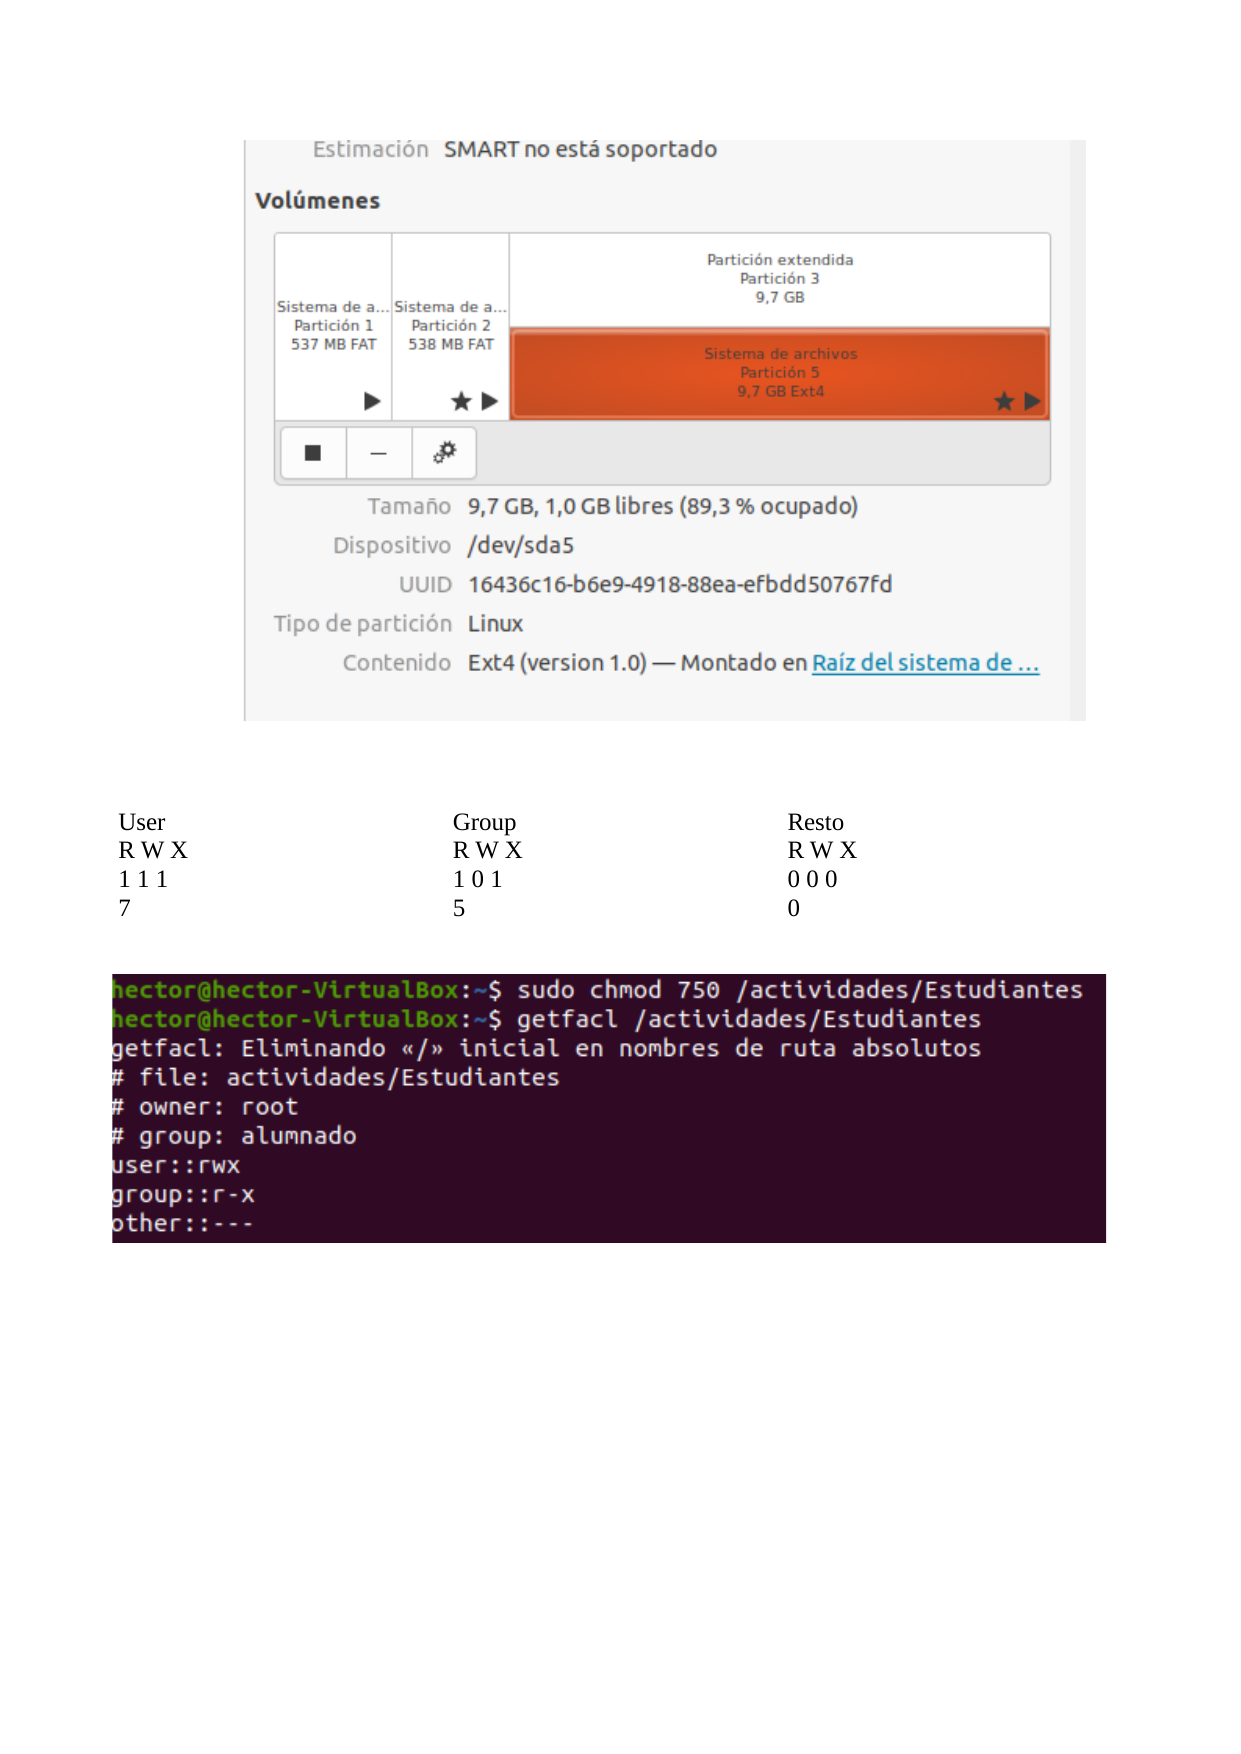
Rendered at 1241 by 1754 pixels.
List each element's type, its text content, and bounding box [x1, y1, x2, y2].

table_cell R W X [453, 836, 787, 864]
table_header Resto [787, 807, 1122, 836]
table_cell 1 1 1 [118, 864, 453, 893]
picture [112, 974, 1107, 1243]
table_cell 0 [787, 893, 1122, 922]
table_header User [118, 807, 453, 836]
table_cell 7 [118, 893, 453, 922]
table_cell 1 0 1 [453, 864, 787, 893]
table_header Group [453, 807, 787, 836]
table_cell R W X [118, 836, 453, 864]
table_cell 5 [453, 893, 787, 922]
table_cell 0 0 0 [787, 864, 1122, 893]
table_cell R W X [787, 836, 1122, 864]
picture [213, 140, 1086, 721]
